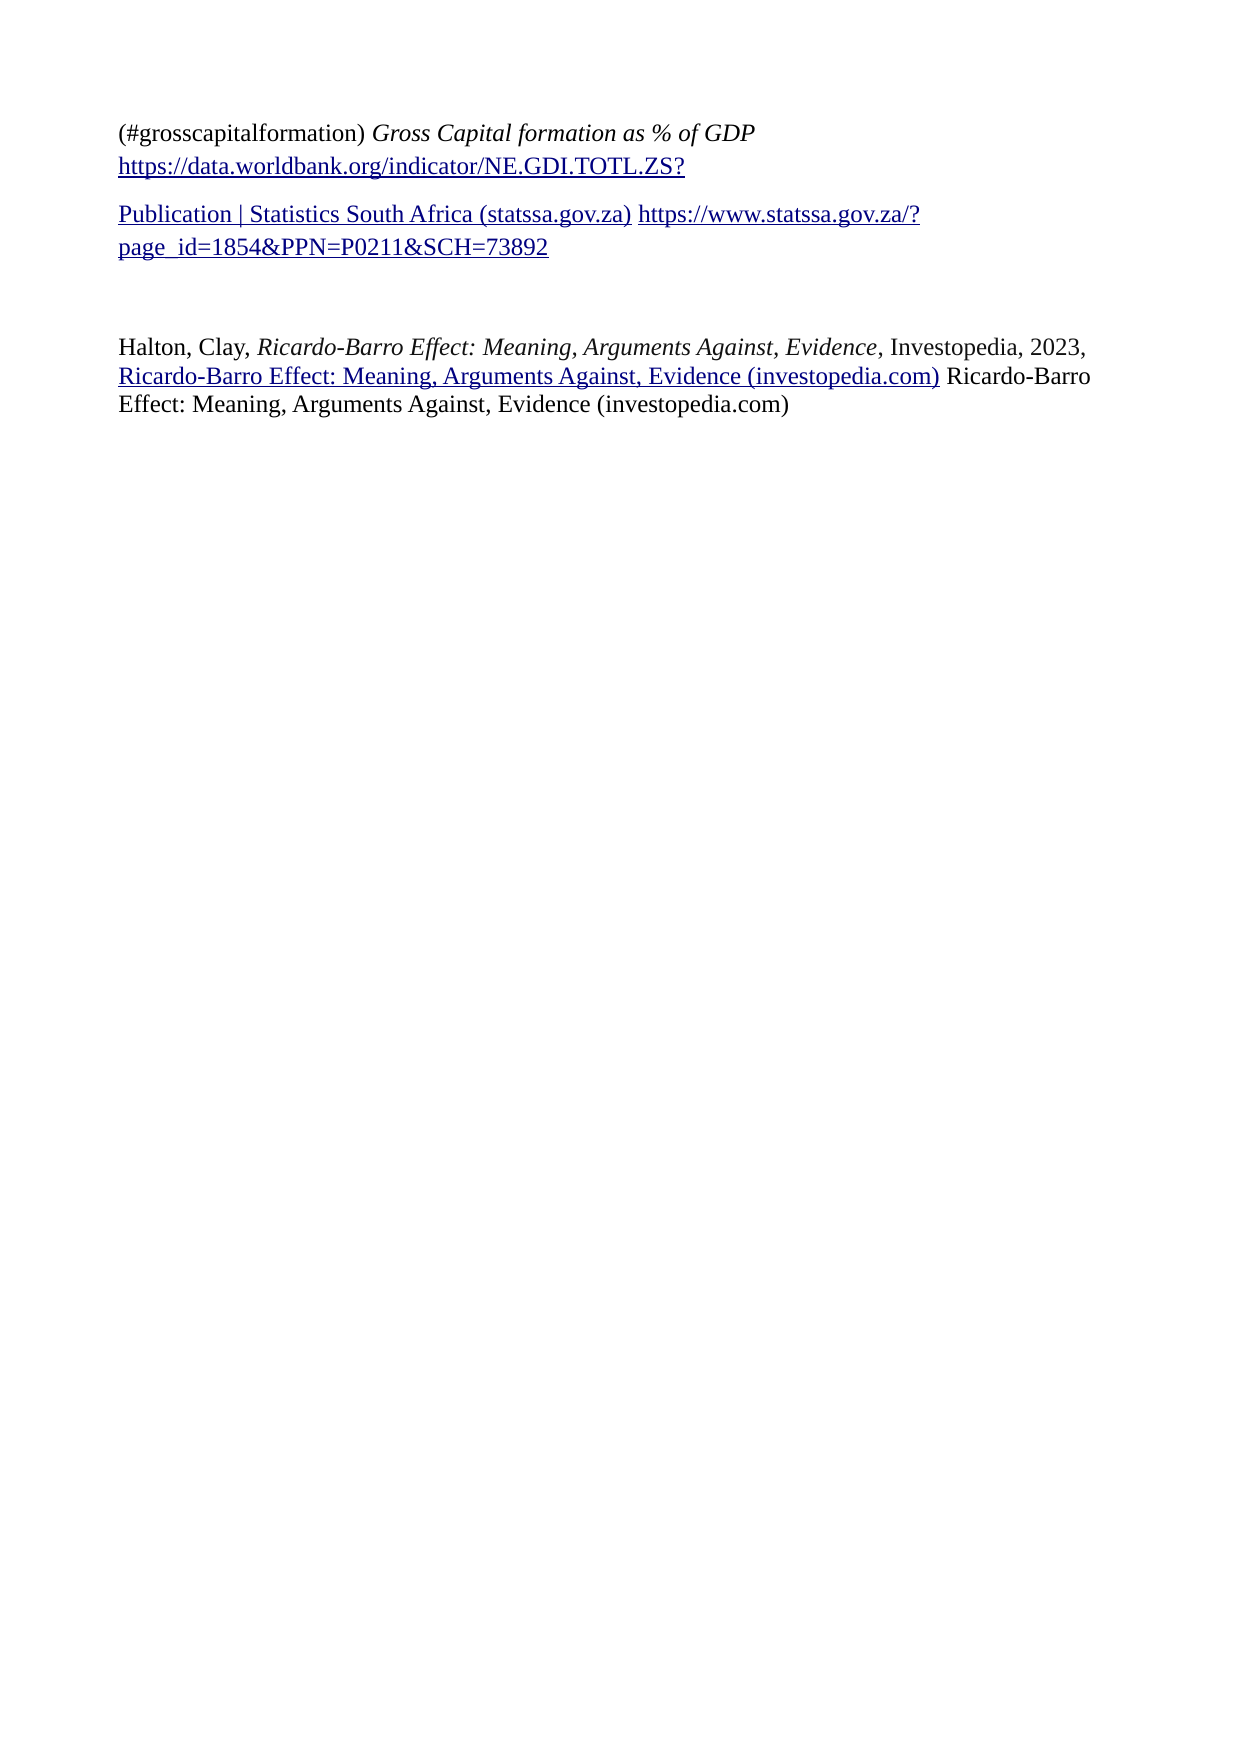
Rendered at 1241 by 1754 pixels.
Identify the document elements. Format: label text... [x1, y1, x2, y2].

text Halton, Clay, Ricardo-Barro Effect: Meaning, Arguments Against, Evidence, Investopedia, 2023, Ricardo-Barro Effect: Meaning, Arguments Against, Evidence (investopedia.com) Ricardo-Barro Effect: Meaning, Arguments Against, Evidence (investopedia.com) [118, 303, 1122, 418]
text (#grosscapitalformation) Gross Capital formation as % of GDP https://data.worldbank.org/indicator/NE.GDI.TOTL.ZS? [118, 118, 1122, 180]
text Publication | Statistics South Africa (statssa.gov.za) https://www.statssa.gov.za/?page_id=1854&PPN=P0211&SCH=73892 [118, 199, 1122, 261]
